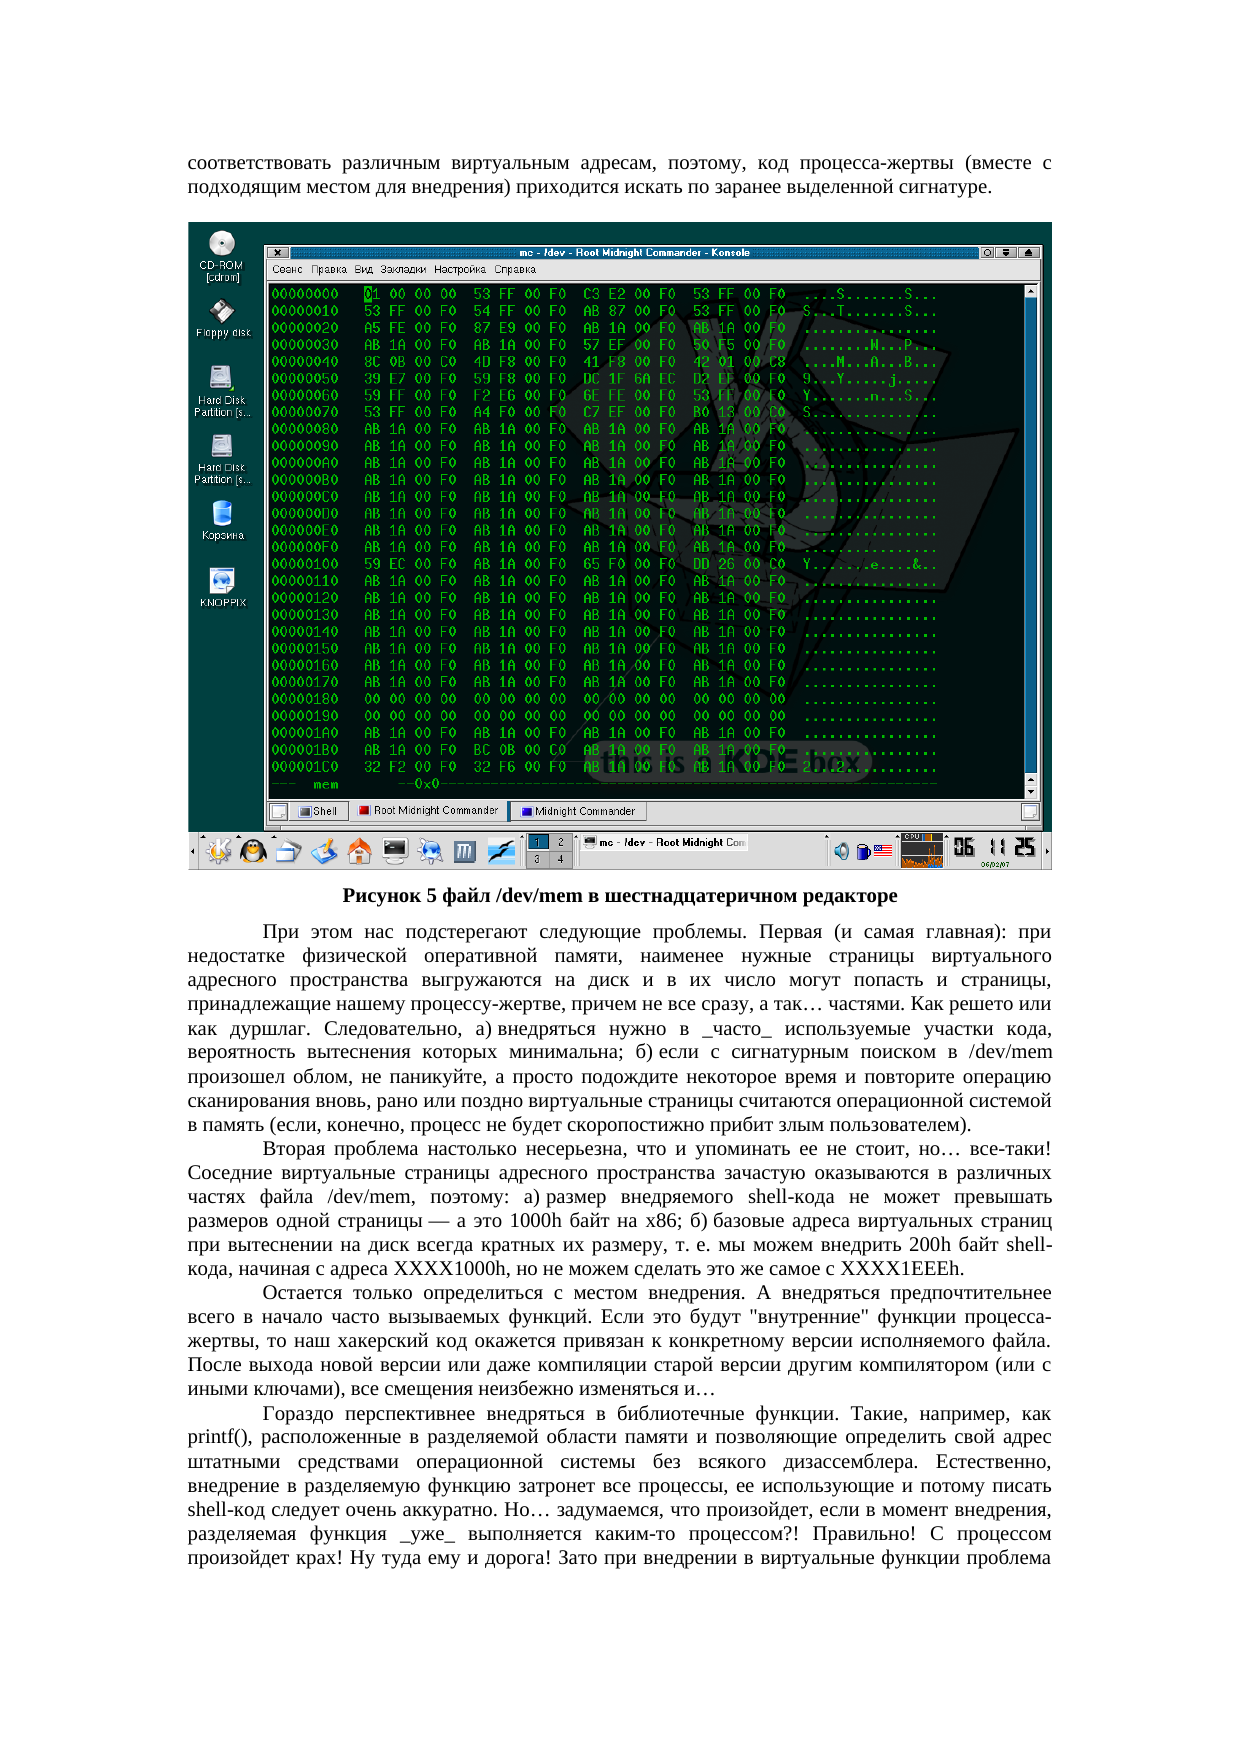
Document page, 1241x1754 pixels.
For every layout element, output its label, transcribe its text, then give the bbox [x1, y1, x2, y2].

picture [188, 222, 1052, 870]
text Рисунок 5 файл /dev/mem в шестнадцатеричном редакторе [187, 883, 1053, 907]
text соответствовать различным виртуальным адресам, поэтому, код процесса-жертвы (вместе с подходящим местом для внедрения) приходится искать по заранее выделенной сигнатуре. [187, 150, 1053, 198]
text Остается только определиться с местом внедрения. А внедряться предпочтительнее всего в начало часто вызываемых функций. Если это будут "внутренние" функции процесса-жертвы, то наш хакерский код окажется привязан к конкретному версии исполняемого файла. После выхода новой версии или даже компиляции старой версии другим компилятором (или с иными ключами), все смещения неизбежно изменяться и… [187, 1280, 1053, 1400]
text Гораздо перспективнее внедряться в библиотечные функции. Такие, например, как printf(), расположенные в разделяемой области памяти и позволяющие определить свой адрес штатными средствами операционной системы без всякого дизассемблера. Естественно, внедрение в разделяемую функцию затронет все процессы, ее использующие и потому писать shell-код следует очень аккуратно. Но… задумаемся, что произойдет, если в момент внедрения, разделяемая функция _уже_ выполняется каким-то процессом?! Правильно! С процессом произойдет крах! Ну туда ему и дорога! Зато при внедрении в виртуальные функции проблема [187, 1400, 1053, 1569]
text Вторая проблема настолько несерьезна, что и упоминать ее не стоит, но… все-таки! Соседние виртуальные страницы адресного пространства зачастую оказываются в различных частях файла /dev/mem, поэтому: а) размер внедряемого shell-кода не может превышать размеров одной страницы — а это 1000h байт на x86; б) базовые адреса виртуальных страниц при вытеснении на диск всегда кратных их размеру, т. е. мы можем внедрить 200h байт shell-кода, начиная с адреса XXXX1000h, но не можем сделать это же самое с XXXX1EEEh. [187, 1136, 1053, 1280]
text При этом нас подстерегают следующие проблемы. Первая (и самая главная): при недостатке физической оперативной памяти, наименее нужные страницы виртуального адресного пространства выгружаются на диск и в их число могут попасть и страницы, принадлежащие нашему процессу-жертве, причем не все сразу, а так… частями. Как решето или как дуршлаг. Следовательно, а) внедряться нужно в _часто_ используемые участки кода, вероятность вытеснения которых минимальна; б) если с сигнатурным поиском в /dev/mem произошел облом, не паникуйте, а просто подождите некоторое время и повторите операцию сканирования вновь, рано или поздно виртуальные страницы считаются операционной системой в память (если, конечно, процесс не будет скоропостижно прибит злым пользователем). [187, 919, 1053, 1136]
